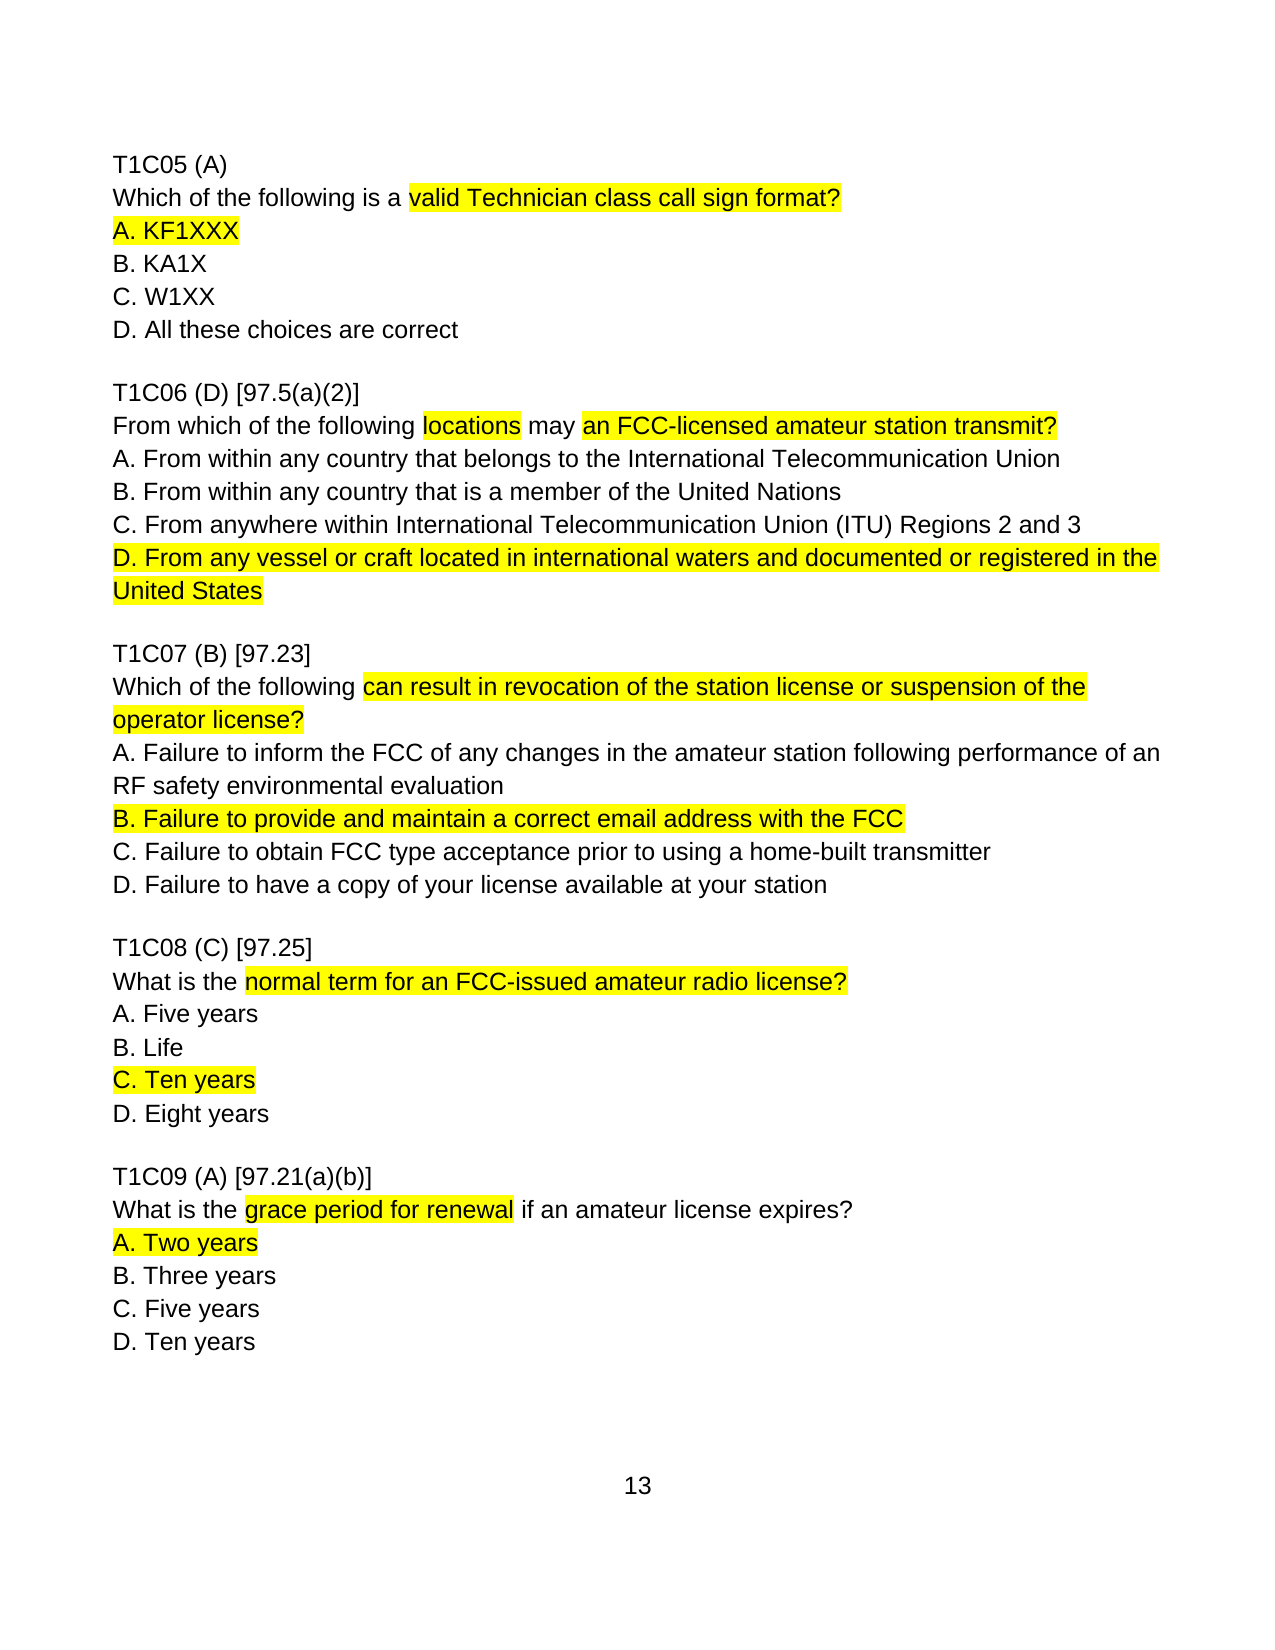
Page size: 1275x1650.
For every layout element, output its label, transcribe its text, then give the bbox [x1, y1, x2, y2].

text T1C08 (C) [97.25] What is the normal term for an FCC-issued amateur radio license? A. Five years B. Life C. Ten years D. Eight years [112, 933, 1162, 1127]
text T1C07 (B) [97.23] Which of the following can result in revocation of the station license or suspension of the operator license? A. Failure to inform the FCC of any changes in the amateur station following performance of an RF safety environmental evaluation B. Failure to provide and maintain a correct email address with the FCC C. Failure to obtain FCC type acceptance prior to using a home-built transmitter D. Failure to have a copy of your license available at your station [112, 639, 1162, 899]
text T1C06 (D) [97.5(a)(2)] From which of the following locations may an FCC-licensed amateur station transmit? A. From within any country that belongs to the International Telecommunication Union B. From within any country that is a member of the United Nations C. From anywhere within International Telecommunication Union (ITU) Regions 2 and 3 D. From any vessel or craft located in international waters and documented or registered in the United States [112, 378, 1162, 605]
text T1C05 (A) Which of the following is a valid Technician class call sign format? A. KF1XXX B. KA1X C. W1XX D. All these choices are correct [112, 150, 1162, 344]
text T1C09 (A) [97.21(a)(b)] What is the grace period for renewal if an amateur license expires? A. Two years B. Three years C. Five years D. Ten years [112, 1162, 1162, 1355]
